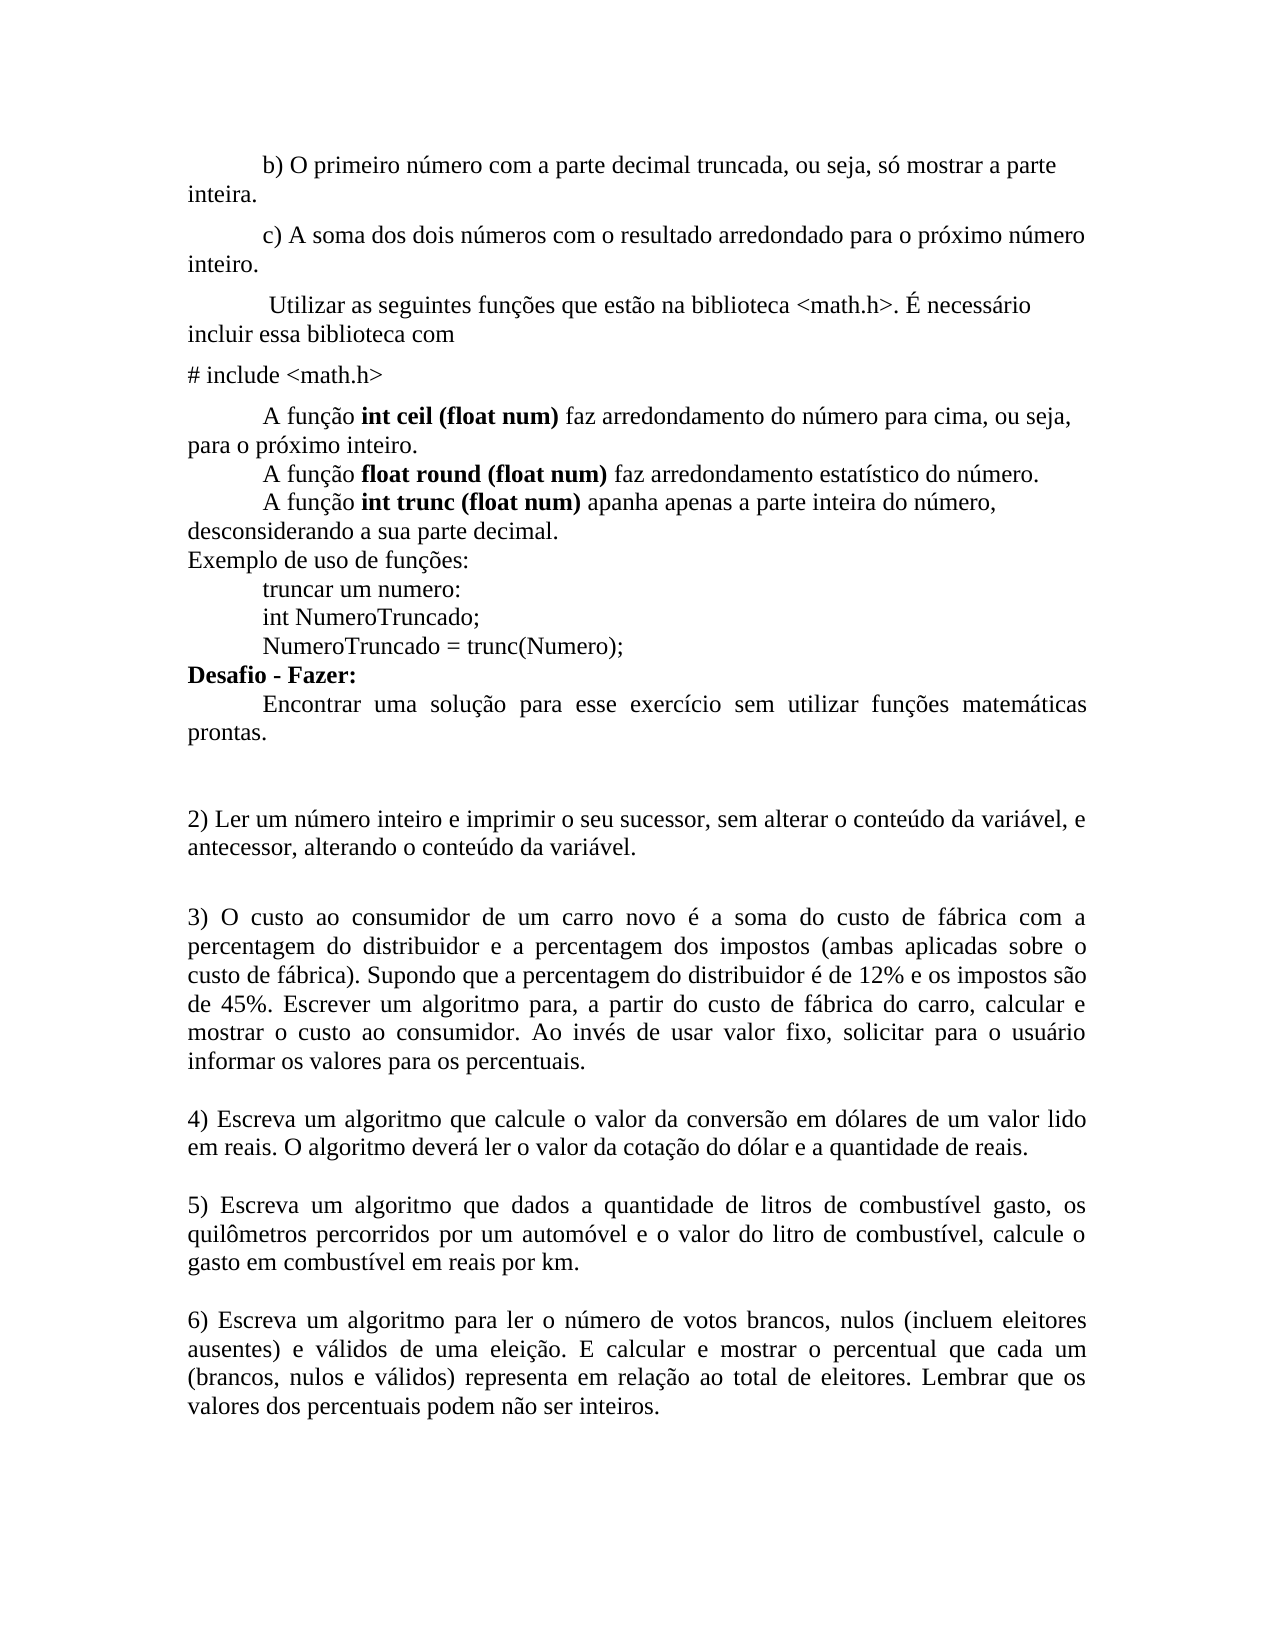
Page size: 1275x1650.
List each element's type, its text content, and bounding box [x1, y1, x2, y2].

text A função int trunc (float num) apanha apenas a parte inteira do número, desconsiderando a sua parte decimal. [187, 487, 1087, 545]
text Utilizar as seguintes funções que estão na biblioteca <math.h>. É necessário incluir essa biblioteca com [187, 290, 1087, 347]
text Desafio - Fazer: [187, 660, 1087, 689]
text c) A soma dos dois números com o resultado arredondado para o próximo número inteiro. [187, 220, 1087, 277]
text 4) Escreva um algoritmo que calcule o valor da conversão em dólares de um valor lido em reais. O algoritmo deverá ler o valor da cotação do dólar e a quantidade de reais. [187, 1104, 1087, 1161]
text 6) Escreva um algoritmo para ler o número de votos brancos, nulos (incluem eleitores ausentes) e válidos de uma eleição. E calcular e mostrar o percentual que cada um (brancos, nulos e válidos) representa em relação ao total de eleitores. Lembrar que os valores dos percentuais podem não ser inteiros. [187, 1305, 1087, 1420]
text A função float round (float num) faz arredondamento estatístico do número. [187, 459, 1087, 487]
text Encontrar uma solução para esse exercício sem utilizar funções matemáticas prontas. [187, 689, 1087, 746]
text NumeroTruncado = trunc(Numero); [187, 631, 1087, 660]
text Exemplo de uso de funções: [187, 545, 1087, 574]
text 5) Escreva um algoritmo que dados a quantidade de litros de combustível gasto, os quilômetros percorridos por um automóvel e o valor do litro de combustível, calcule o gasto em combustível em reais por km. [187, 1190, 1087, 1276]
text b) O primeiro número com a parte decimal truncada, ou seja, só mostrar a parte inteira. [187, 150, 1087, 207]
text 3) O custo ao consumidor de um carro novo é a soma do custo de fábrica com a percentagem do distribuidor e a percentagem dos impostos (ambas aplicadas sobre o custo de fábrica). Supondo que a percentagem do distribuidor é de 12% e os impostos são de 45%. Escrever um algoritmo para, a partir do custo de fábrica do carro, calcular e mostrar o custo ao consumidor. Ao invés de usar valor fixo, solicitar para o usuário informar os valores para os percentuais. [187, 902, 1087, 1075]
text # include <math.h> [187, 360, 1087, 389]
text int NumeroTruncado; [187, 602, 1087, 631]
text truncar um numero: [187, 574, 1087, 602]
text A função int ceil (float num) faz arredondamento do número para cima, ou seja, para o próximo inteiro. [187, 401, 1087, 459]
text 2) Ler um número inteiro e imprimir o seu sucessor, sem alterar o conteúdo da variável, e antecessor, alterando o conteúdo da variável. [187, 804, 1087, 861]
